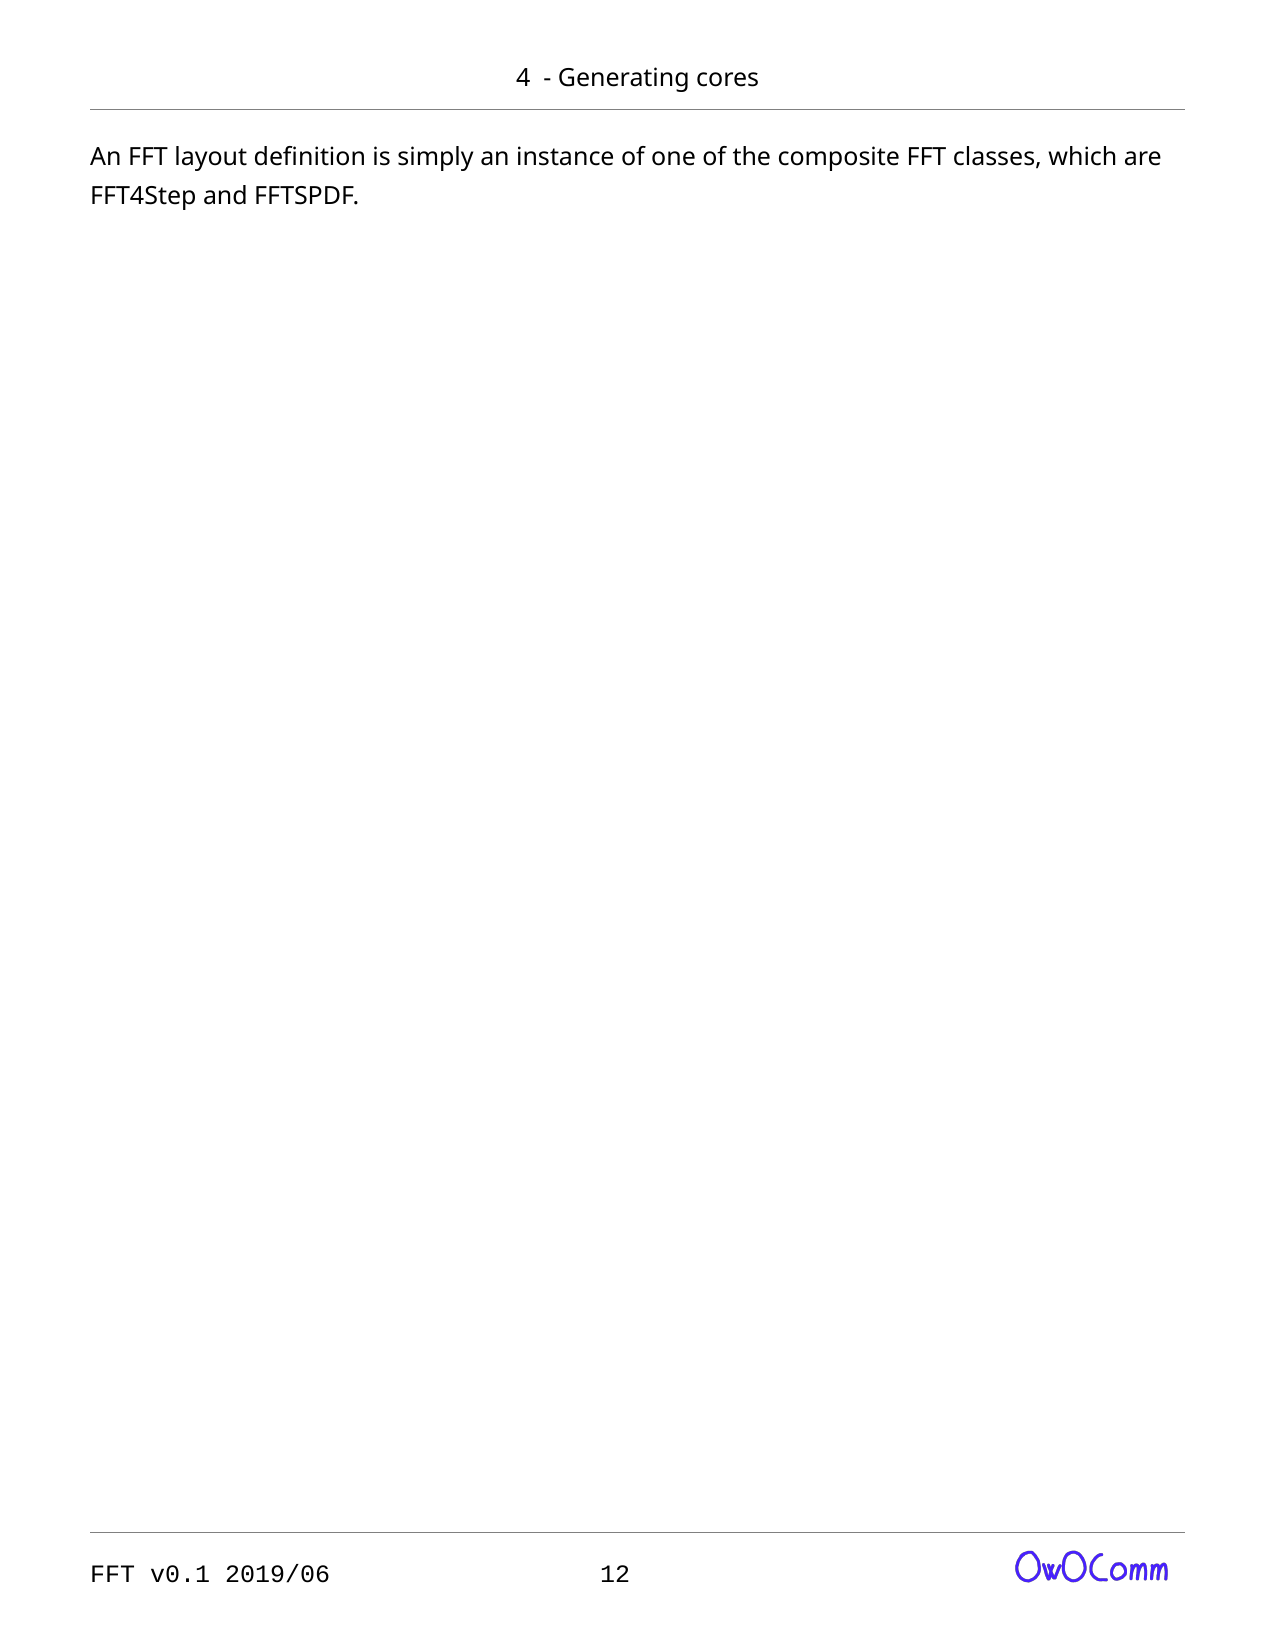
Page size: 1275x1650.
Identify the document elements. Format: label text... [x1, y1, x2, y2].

text An FFT layout definition is simply an instance of one of the composite FFT classes, which are FFT4Step and FFTSPDF. [90, 139, 1185, 212]
picture [1005, 1544, 1178, 1589]
